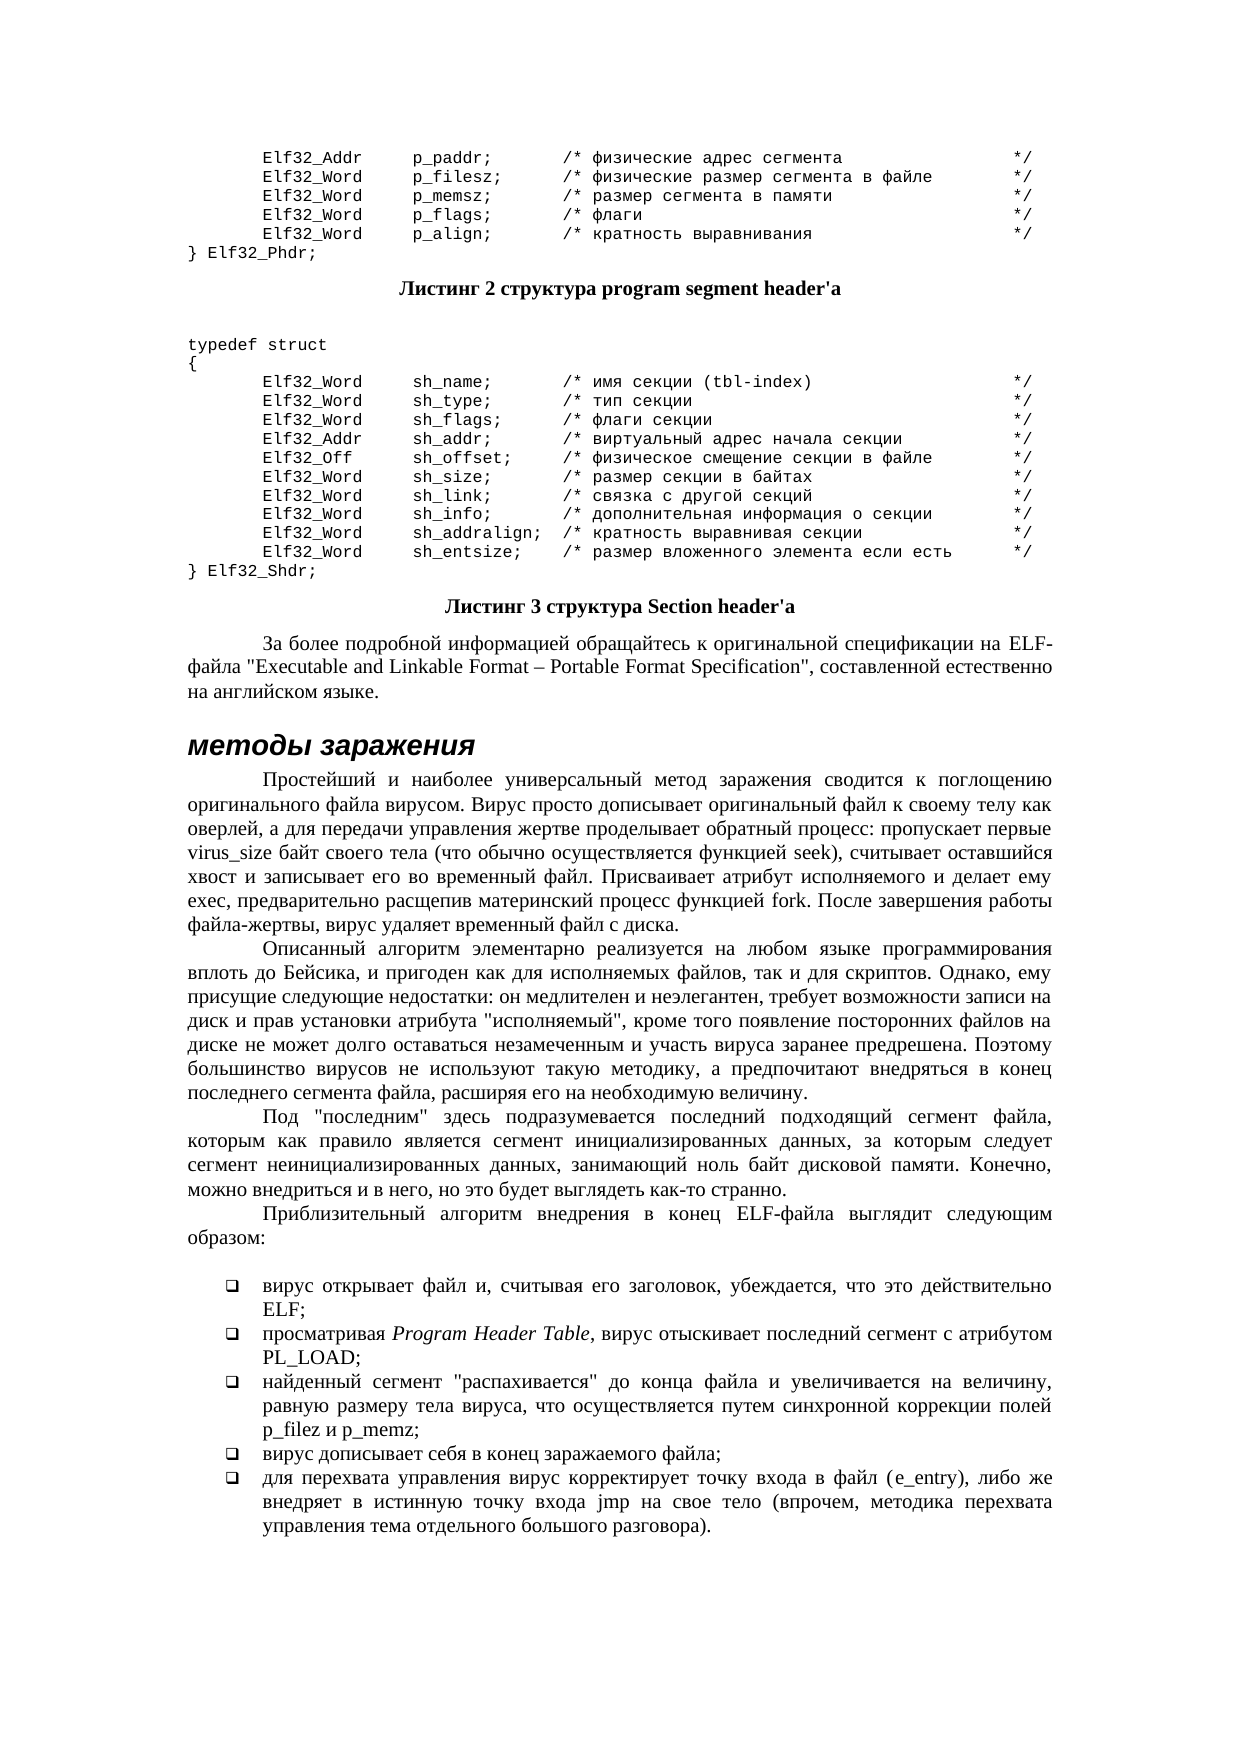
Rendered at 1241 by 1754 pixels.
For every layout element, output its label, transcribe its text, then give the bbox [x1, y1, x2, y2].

text Elf32_Word sh_link; /* связка с другой секций */ [187, 487, 1053, 506]
text Под "последним" здесь подразумевается последний подходящий сегмент файла, которым как правило является сегмент инициализированных данных, за которым следует сегмент неинициализированных данных, занимающий ноль байт дисковой памяти. Конечно, можно внедриться и в него, но это будет выглядеть как-то странно. [187, 1104, 1053, 1201]
text Листинг 2 структура program segment header'a [187, 276, 1053, 300]
text } Elf32_Shdr; [187, 562, 1053, 581]
text Elf32_Off sh_offset; /* физическое смещение секции в файле */ [187, 449, 1053, 468]
text Elf32_Word p_align; /* кратность выравнивания */ [187, 225, 1053, 244]
list вирус дописывает себя в конец заражаемого файла; [225, 1441, 1053, 1465]
text Elf32_Word p_filesz; /* физические размер сегмента в файле */ [187, 169, 1053, 188]
text typedef struct [187, 336, 1053, 355]
subtitle методы заражения [187, 728, 1053, 761]
list просматривая Program Header Table, вирус отыскивает последний сегмент с атрибутом PL_LOAD; [225, 1321, 1053, 1369]
text Elf32_Addr p_paddr; /* физические адрес сегмента */ [187, 150, 1053, 169]
text Elf32_Word sh_type; /* тип секции */ [187, 393, 1053, 412]
text Elf32_Word sh_name; /* имя секции (tbl-index) */ [187, 374, 1053, 393]
text Elf32_Word p_memsz; /* размер сегмента в памяти */ [187, 188, 1053, 207]
text Elf32_Word sh_flags; /* флаги секции */ [187, 412, 1053, 431]
text Elf32_Word sh_addralign; /* кратность выравнивая секции */ [187, 525, 1053, 544]
text Elf32_Addr sh_addr; /* виртуальный адрес начала секции */ [187, 431, 1053, 449]
text Приблизительный алгоритм внедрения в конец ELF-файла выглядит следующим образом: [187, 1201, 1053, 1249]
text Листинг 3 структура Section header'a [187, 594, 1053, 618]
text Elf32_Word sh_size; /* размер секции в байтах */ [187, 468, 1053, 487]
list найденный сегмент "распахивается" до конца файла и увеличивается на величину, равную размеру тела вируса, что осуществляется путем синхронной коррекции полей p_filez и p_memz; [225, 1369, 1053, 1441]
text Простейший и наиболее универсальный метод заражения сводится к поглощению оригинального файла вирусом. Вирус просто дописывает оригинальный файл к своему телу как оверлей, а для передачи управления жертве проделывает обратный процесс: пропускает первые virus_size байт своего тела (что обычно осуществляется функцией seek), считывает оставшийся хвост и записывает его во временный файл. Присваивает атрибут исполняемого и делает ему exec, предварительно расщепив материнский процесс функцией fork. После завершения работы файла-жертвы, вирус удаляет временный файл с диска. [187, 767, 1053, 936]
text За более подробной информацией обращайтесь к оригинальной спецификации на ELF-файла "Executable and Linkable Format – Portable Format Specification", составленной естественно на английском языке. [187, 630, 1053, 703]
list для перехвата управления вирус корректирует точку входа в файл (e_entry), либо же внедряет в истинную точку входа jmp на свое тело (впрочем, методика перехвата управления тема отдельного большого разговора). [225, 1465, 1053, 1537]
list вирус открывает файл и, считывая его заголовок, убеждается, что это действительно ELF; [225, 1273, 1053, 1321]
text Elf32_Word sh_entsize; /* размер вложенного элемента если есть */ [187, 544, 1053, 562]
text Elf32_Word p_flags; /* флаги */ [187, 207, 1053, 225]
text Elf32_Word sh_info; /* дополнительная информация о секции */ [187, 506, 1053, 525]
text Описанный алгоритм элементарно реализуется на любом языке программирования вплоть до Бейсика, и пригоден как для исполняемых файлов, так и для скриптов. Однако, ему присущие следующие недостатки: он медлителен и неэлегантен, требует возможности записи на диск и прав установки атрибута "исполняемый", кроме того появление посторонних файлов на диске не может долго оставаться незамеченным и участь вируса заранее предрешена. Поэтому большинство вирусов не используют такую методику, а предпочитают внедряться в конец последнего сегмента файла, расширяя его на необходимую величину. [187, 936, 1053, 1104]
text } Elf32_Phdr; [187, 244, 1053, 263]
text { [187, 355, 1053, 374]
